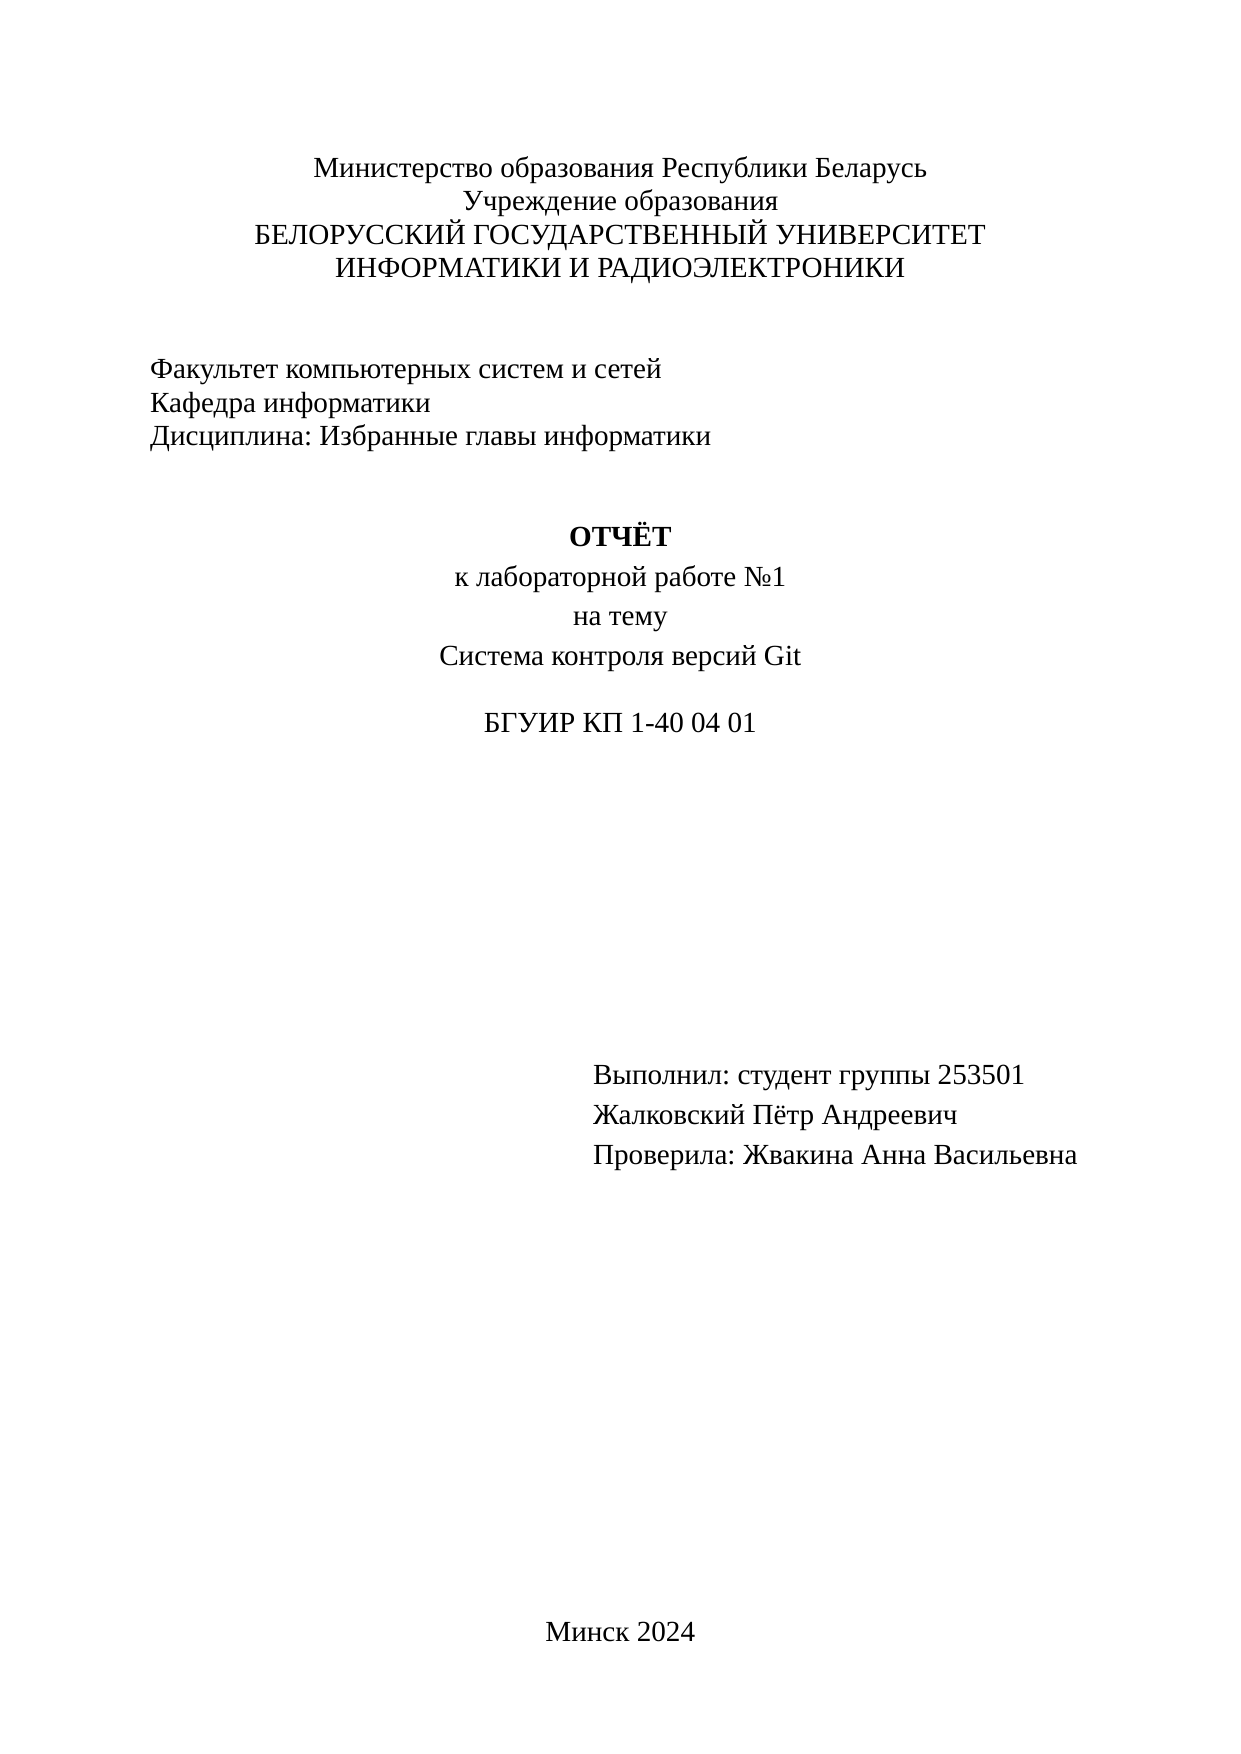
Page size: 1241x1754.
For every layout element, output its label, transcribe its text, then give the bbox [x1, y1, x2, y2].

text БГУИР КП 1-40 04 01 [150, 705, 1090, 739]
text ИНФОРМАТИКИ И РАДИОЭЛЕКТРОНИКИ [150, 251, 1090, 284]
text Кафедра информатики [150, 385, 1090, 418]
text Дисциплина: Избранные главы информатики [150, 418, 1090, 452]
text Минск 2024 [150, 1614, 1090, 1648]
text ОТЧЁТ [150, 519, 1090, 552]
text Факультет компьютерных систем и сетей [150, 351, 1090, 385]
text Учреждение образования [150, 183, 1090, 217]
text к лабораторной работе №1 [150, 559, 1090, 592]
text БЕЛОРУССКИЙ ГОСУДАРСТВЕННЫЙ УНИВЕРСИТЕТ [150, 217, 1090, 251]
text на тему [150, 598, 1090, 632]
text Жалковский Пётр Андреевич [593, 1097, 1090, 1131]
text Министерство образования Республики Беларусь [150, 150, 1090, 183]
text Выполнил: студент группы 253501 [593, 1057, 1090, 1091]
text Проверила: Жвакина Анна Васильевна [593, 1137, 1090, 1170]
text Система контроля версий Git [150, 638, 1090, 672]
